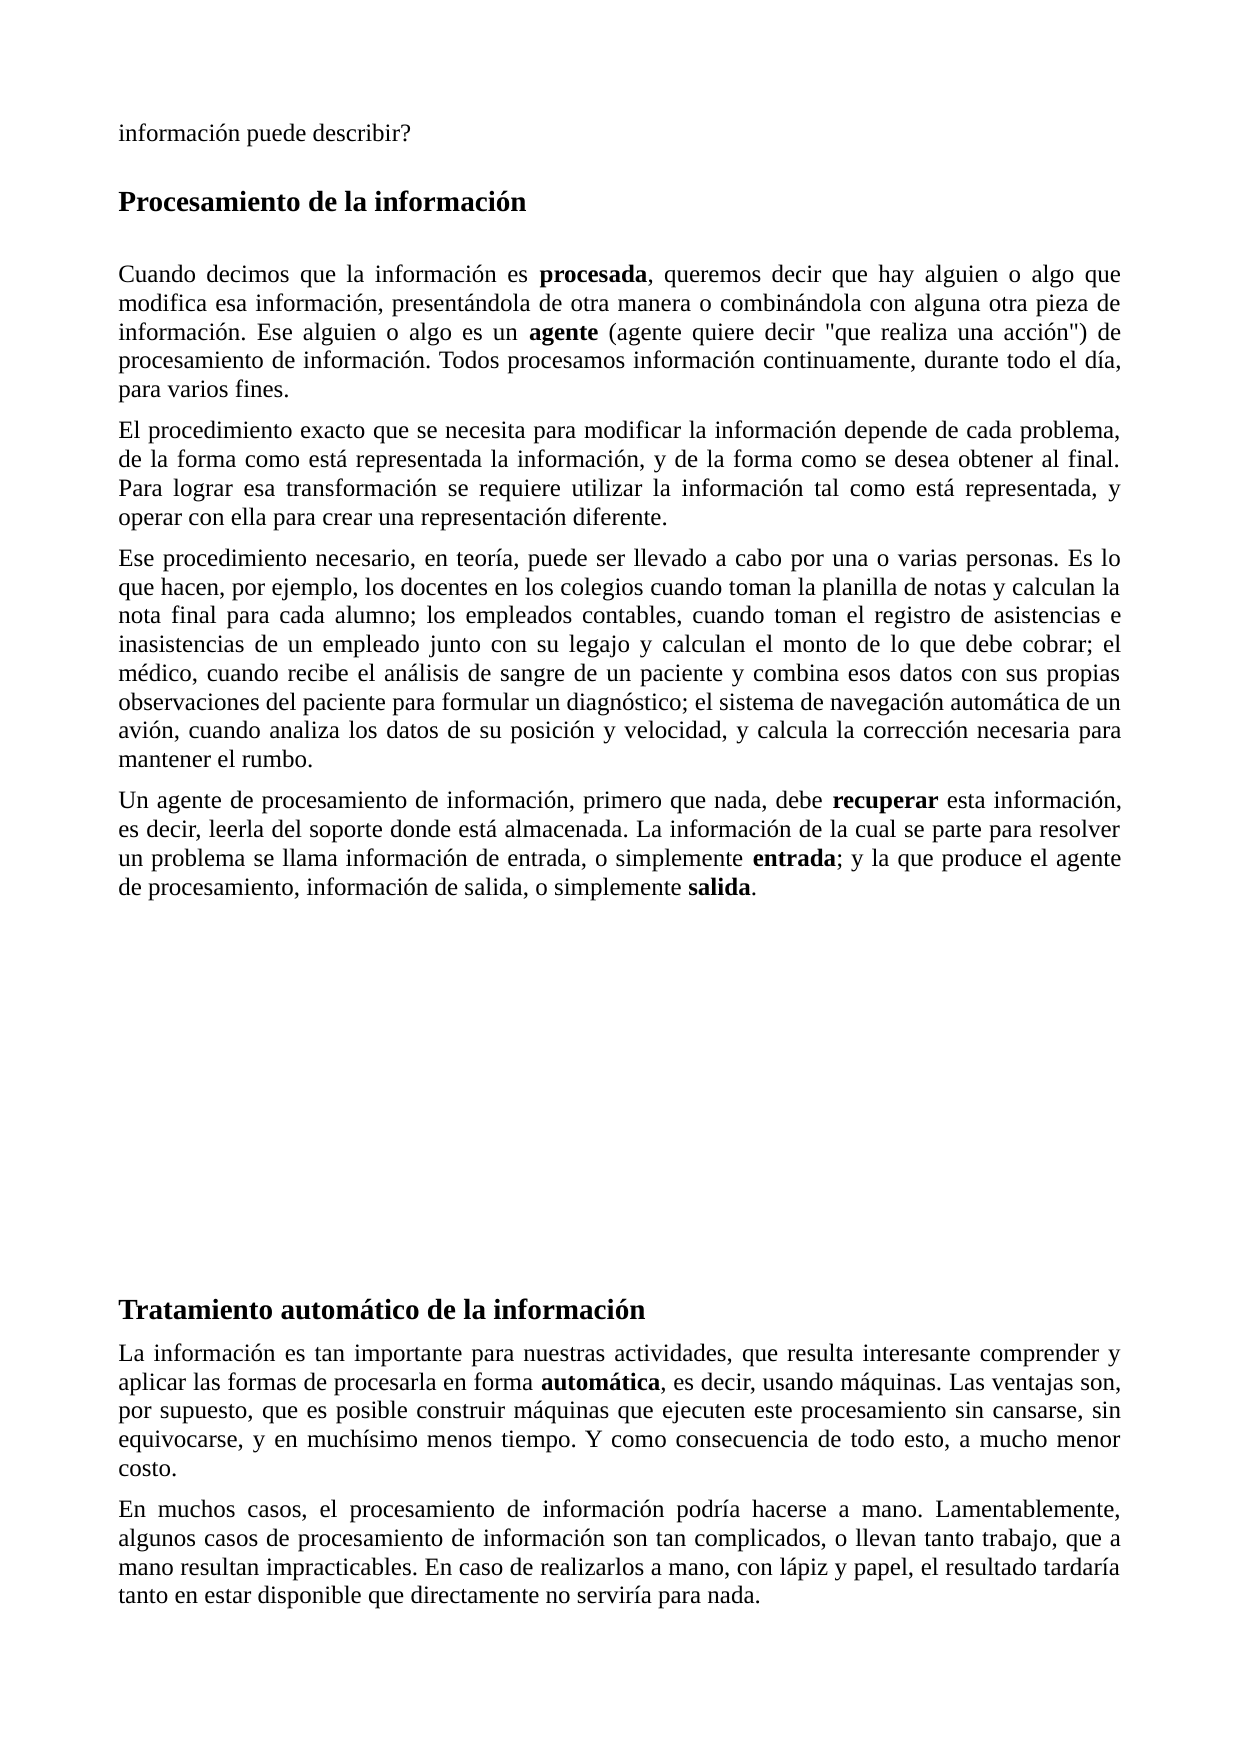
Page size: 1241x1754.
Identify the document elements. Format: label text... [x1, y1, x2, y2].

text El procedimiento exacto que se necesita para modificar la información depende de cada problema, de la forma como está representada la información, y de la forma como se desea obtener al final. Para lograr esa transformación se requiere utilizar la información tal como está representada, y operar con ella para crear una representación diferente. [118, 415, 1122, 530]
subtitle Tratamiento automático de la información [118, 1292, 1122, 1326]
text La información es tan importante para nuestras actividades, que resulta interesante comprender y aplicar las formas de procesarla en forma automática, es decir, usando máquinas. Las ventajas son, por supuesto, que es posible construir máquinas que ejecuten este procesamiento sin cansarse, sin equivocarse, y en muchísimo menos tiempo. Y como consecuencia de todo esto, a mucho menor costo. [118, 1338, 1122, 1482]
text Un agente de procesamiento de información, primero que nada, debe recuperar esta información, es decir, leerla del soporte donde está almacenada. La información de la cual se parte para resolver un problema se llama información de entrada, o simplemente entrada; y la que produce el agente de procesamiento, información de salida, o simplemente salida. [118, 785, 1122, 900]
text Cuando decimos que la información es procesada, queremos decir que hay alguien o algo que modifica esa información, presentándola de otra manera o combinándola con alguna otra pieza de información. Ese alguien o algo es un agente (agente quiere decir "que realiza una acción") de procesamiento de información. Todos procesamos información continuamente, durante todo el día, para varios fines. [118, 230, 1122, 403]
text información puede describir? [118, 118, 1122, 147]
text En muchos casos, el procesamiento de información podría hacerse a mano. Lamentablemente, algunos casos de procesamiento de información son tan complicados, o llevan tanto trabajo, que a mano resultan impracticables. En caso de realizarlos a mano, con lápiz y papel, el resultado tardaría tanto en estar disponible que directamente no serviría para nada. [118, 1494, 1122, 1609]
text Ese procedimiento necesario, en teoría, puede ser llevado a cabo por una o varias personas. Es lo que hacen, por ejemplo, los docentes en los colegios cuando toman la planilla de notas y calculan la nota final para cada alumno; los empleados contables, cuando toman el registro de asistencias e inasistencias de un empleado junto con su legajo y calculan el monto de lo que debe cobrar; el médico, cuando recibe el análisis de sangre de un paciente y combina esos datos con sus propias observaciones del paciente para formular un diagnóstico; el sistema de navegación automática de un avión, cuando analiza los datos de su posición y velocidad, y calcula la corrección necesaria para mantener el rumbo. [118, 543, 1122, 773]
subtitle Procesamiento de la información [118, 184, 1122, 218]
